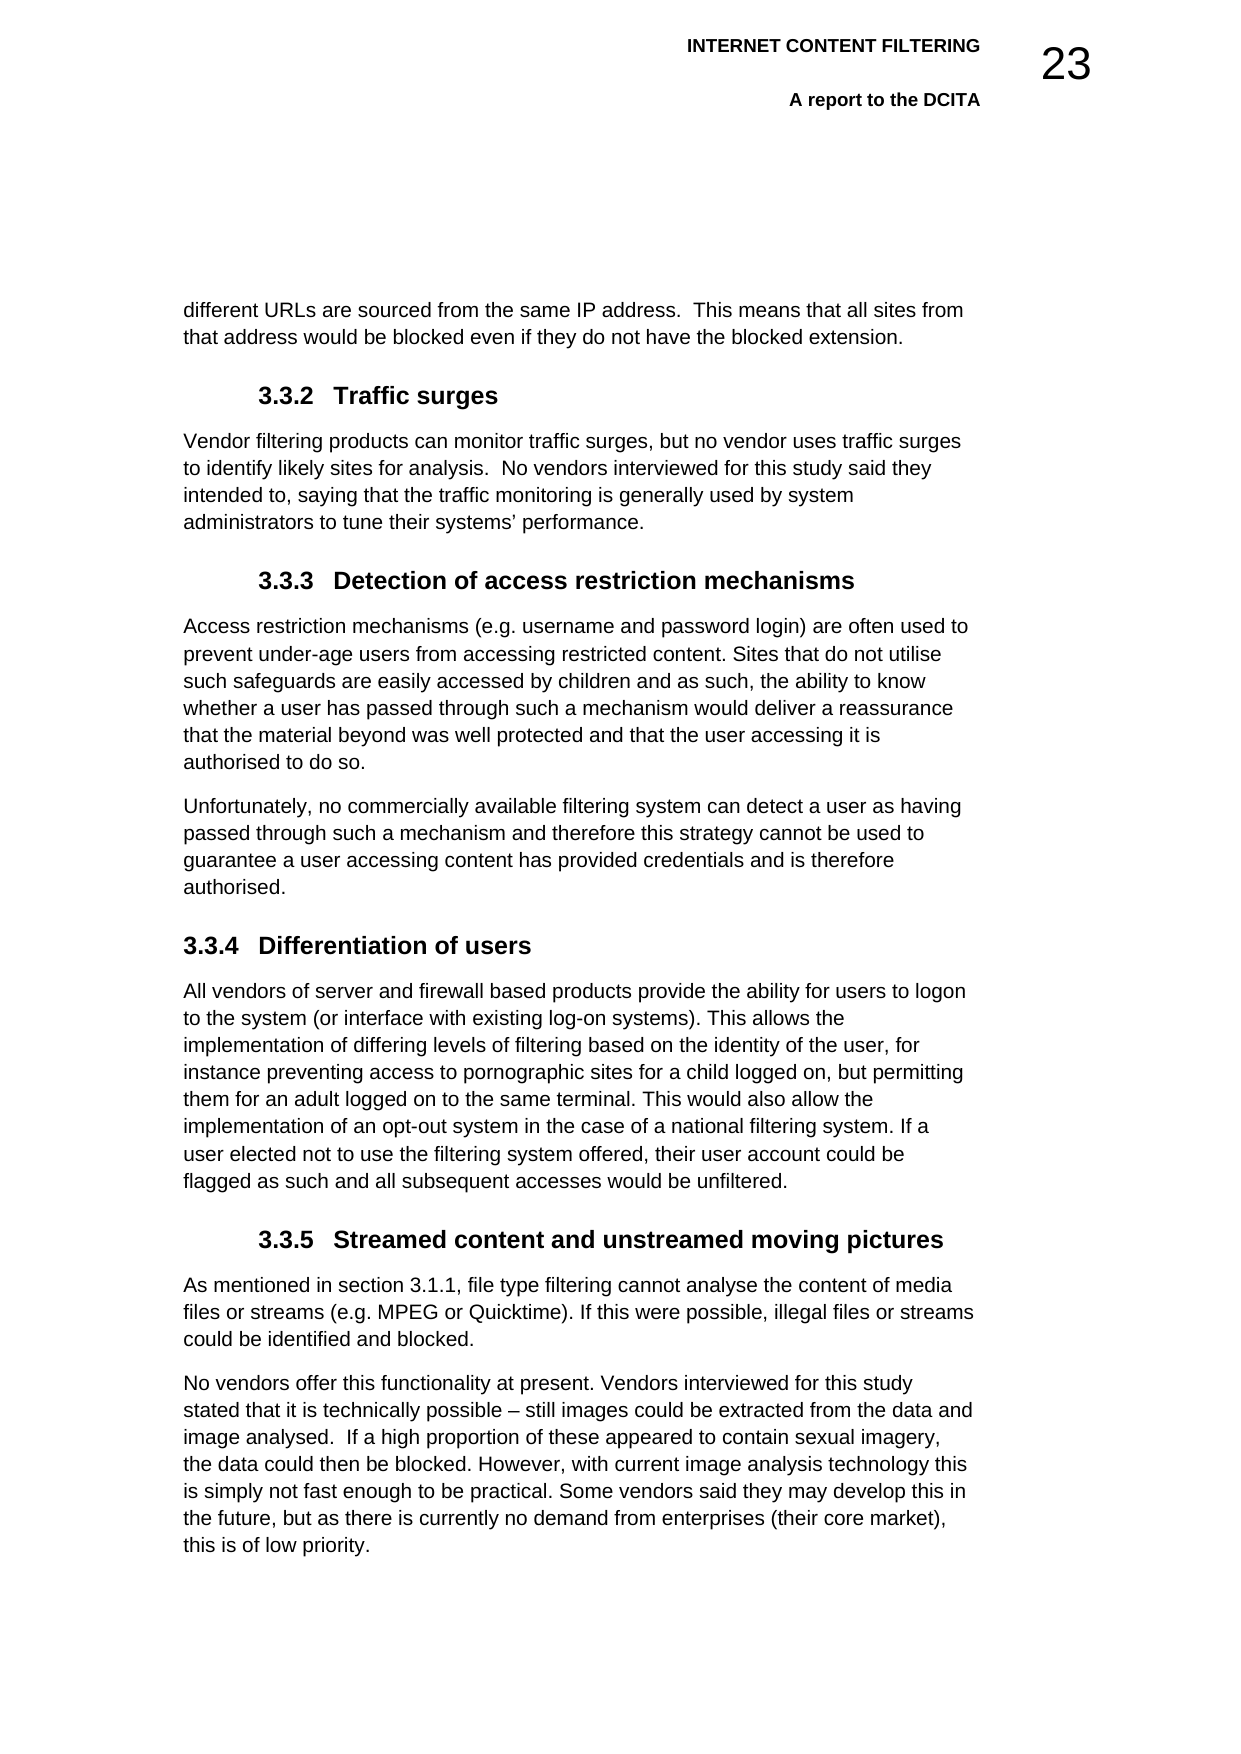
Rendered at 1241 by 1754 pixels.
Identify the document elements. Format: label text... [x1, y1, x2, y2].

subtitle 3.3.3 Detection of access restriction mechanisms [183, 566, 975, 596]
text As mentioned in section 3.1.1, file type filtering cannot analyse the content of media files or streams (e.g. MPEG or Quicktime). If this were possible, illegal files or streams could be identified and blocked. [183, 1271, 975, 1352]
subtitle Differentiation of users [183, 931, 975, 960]
text All vendors of server and firewall based products provide the ability for users to logon to the system (or interface with existing log-on systems). This allows the implementation of differing levels of filtering based on the identity of the user, for instance preventing access to pornographic sites for a child logged on, but permitting them for an adult logged on to the same terminal. This would also allow the implementation of an opt-out system in the case of a national filtering system. If a user elected not to use the filtering system offered, their user account could be flagged as such and all subsequent accesses would be unfiltered. [183, 977, 975, 1193]
text No vendors offer this functionality at present. Vendors interviewed for this study stated that it is technically possible – still images could be extracted from the data and image analysed. If a high proportion of these appeared to contain sexual imagery, the data could then be blocked. However, with current image analysis technology this is simply not fast enough to be practical. Some vendors said they may develop this in the future, but as there is currently no demand from enterprises (their core market), this is of low priority. [183, 1368, 975, 1558]
text different URLs are sourced from the same IP address. This means that all sites from that address would be blocked even if they do not have the blocked extension. [183, 296, 975, 350]
text Vendor filtering products can monitor traffic surges, but no vendor uses traffic surges to identify likely sites for analysis. No vendors interviewed for this study said they intended to, saying that the traffic monitoring is generally used by system administrators to tune their systems’ performance. [183, 427, 975, 535]
subtitle 3.3.5 Streamed content and unstreamed moving pictures [183, 1225, 975, 1254]
subtitle 3.3.2 Traffic surges [183, 381, 975, 410]
text Access restriction mechanisms (e.g. username and password login) are often used to prevent under-age users from accessing restricted content. Sites that do not utilise such safeguards are easily accessed by children and as such, the ability to know whether a user has passed through such a mechanism would deliver a reassurance that the material beyond was well protected and that the user accessing it is authorised to do so. [183, 612, 975, 775]
text Unfortunately, no commercially available filtering system can detect a user as having passed through such a mechanism and therefore this strategy cannot be used to guarantee a user accessing content has provided credentials and is therefore authorised. [183, 791, 975, 900]
